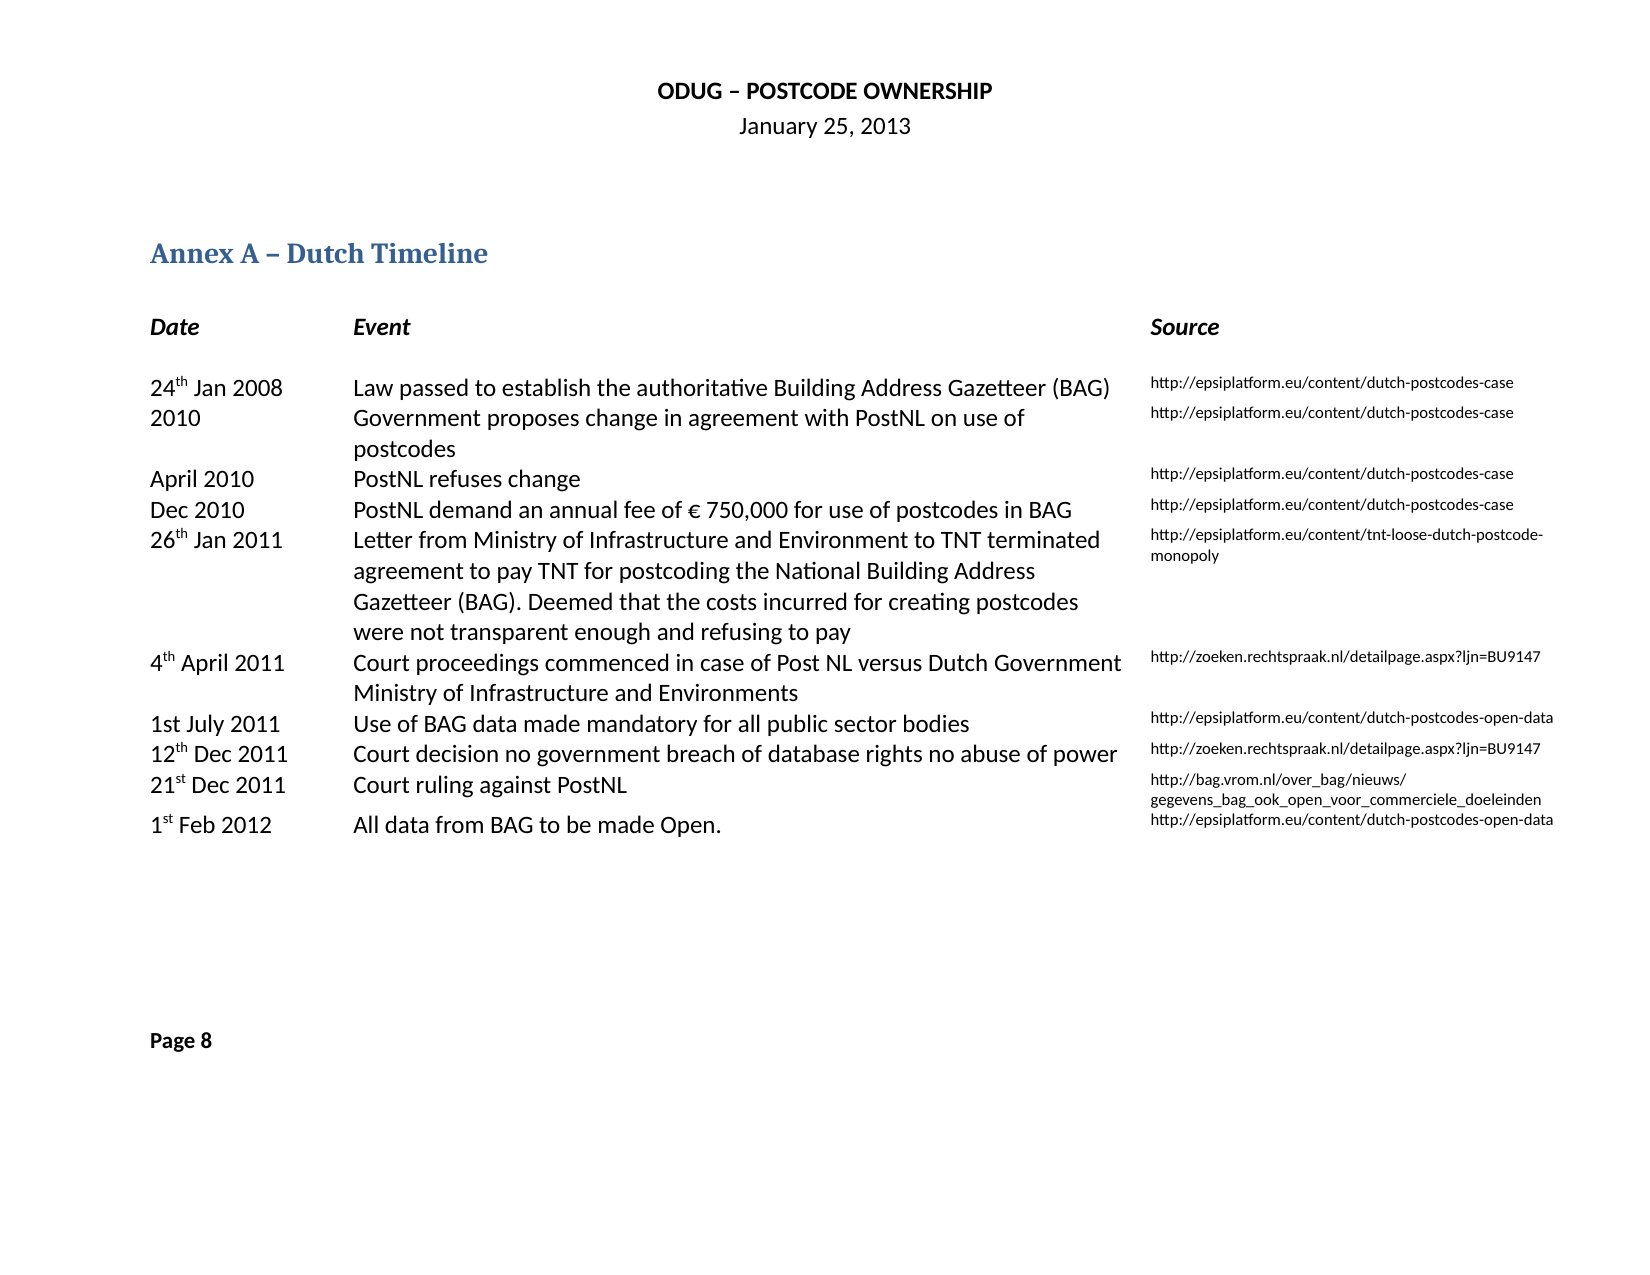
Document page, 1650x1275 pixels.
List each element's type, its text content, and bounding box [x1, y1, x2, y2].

table_cell 1st Feb 2012 [139, 810, 342, 840]
table_cell [139, 342, 342, 372]
table_cell http://epsiplatform.eu/content/dutch-postcodes-case [1139, 372, 1615, 403]
table_cell 2010 [139, 403, 342, 464]
table_cell Government proposes change in agreement with PostNL on use of postcodes [342, 403, 1139, 464]
table_cell April 2010 [139, 464, 342, 494]
table_cell 4th April 2011 [139, 647, 342, 708]
table_cell http://epsiplatform.eu/content/dutch-postcodes-case [1139, 403, 1615, 464]
table_header Event [342, 311, 1139, 342]
table_cell Law passed to establish the authoritative Building Address Gazetteer (BAG) [342, 372, 1139, 403]
table_cell All data from BAG to be made Open. [342, 810, 1139, 840]
table_cell [342, 342, 1139, 372]
table_cell 12th Dec 2011 [139, 738, 342, 769]
table_cell 21st Dec 2011 [139, 769, 342, 809]
table_cell [1139, 342, 1615, 372]
table_cell Court ruling against PostNL [342, 769, 1139, 809]
table_cell http://epsiplatform.eu/content/dutch-postcodes-open-data [1139, 708, 1615, 738]
table_cell Dec 2010 [139, 494, 342, 525]
table_cell http://epsiplatform.eu/content/dutch-postcodes-case [1139, 464, 1615, 494]
table_cell PostNL demand an annual fee of € 750,000 for use of postcodes in BAG [342, 494, 1139, 525]
table_cell http://zoeken.rechtspraak.nl/detailpage.aspx?ljn=BU9147 [1139, 738, 1615, 769]
table_cell Letter from Ministry of Infrastructure and Environment to TNT terminated agreement to pay TNT for postcoding the National Building Address Gazetteer (BAG). Deemed that the costs incurred for creating postcodes were not transparent enough and refusing to pay [342, 525, 1139, 647]
table_cell http://epsiplatform.eu/content/dutch-postcodes-case [1139, 494, 1615, 525]
table_cell http://bag.vrom.nl/over_bag/nieuws/gegevens_bag_ook_open_voor_commerciele_doeleinden [1139, 769, 1615, 809]
table_cell 24th Jan 2008 [139, 372, 342, 403]
table_cell http://zoeken.rechtspraak.nl/detailpage.aspx?ljn=BU9147 [1139, 647, 1615, 708]
table_cell Court decision no government breach of database rights no abuse of power [342, 738, 1139, 769]
table_header Date [139, 311, 342, 342]
table_cell Use of BAG data made mandatory for all public sector bodies [342, 708, 1139, 738]
table_cell Court proceedings commenced in case of Post NL versus Dutch Government Ministry of Infrastructure and Environments [342, 647, 1139, 708]
table_cell http://epsiplatform.eu/content/tnt-loose-dutch-postcode-monopoly [1139, 525, 1615, 647]
table_cell http://epsiplatform.eu/content/dutch-postcodes-open-data [1139, 810, 1615, 840]
table_cell PostNL refuses change [342, 464, 1139, 494]
table_cell 26th Jan 2011 [139, 525, 342, 647]
table_cell 1st July 2011 [139, 708, 342, 738]
subtitle Annex A – Dutch Timeline [150, 237, 1500, 271]
table_header Source [1139, 311, 1615, 342]
